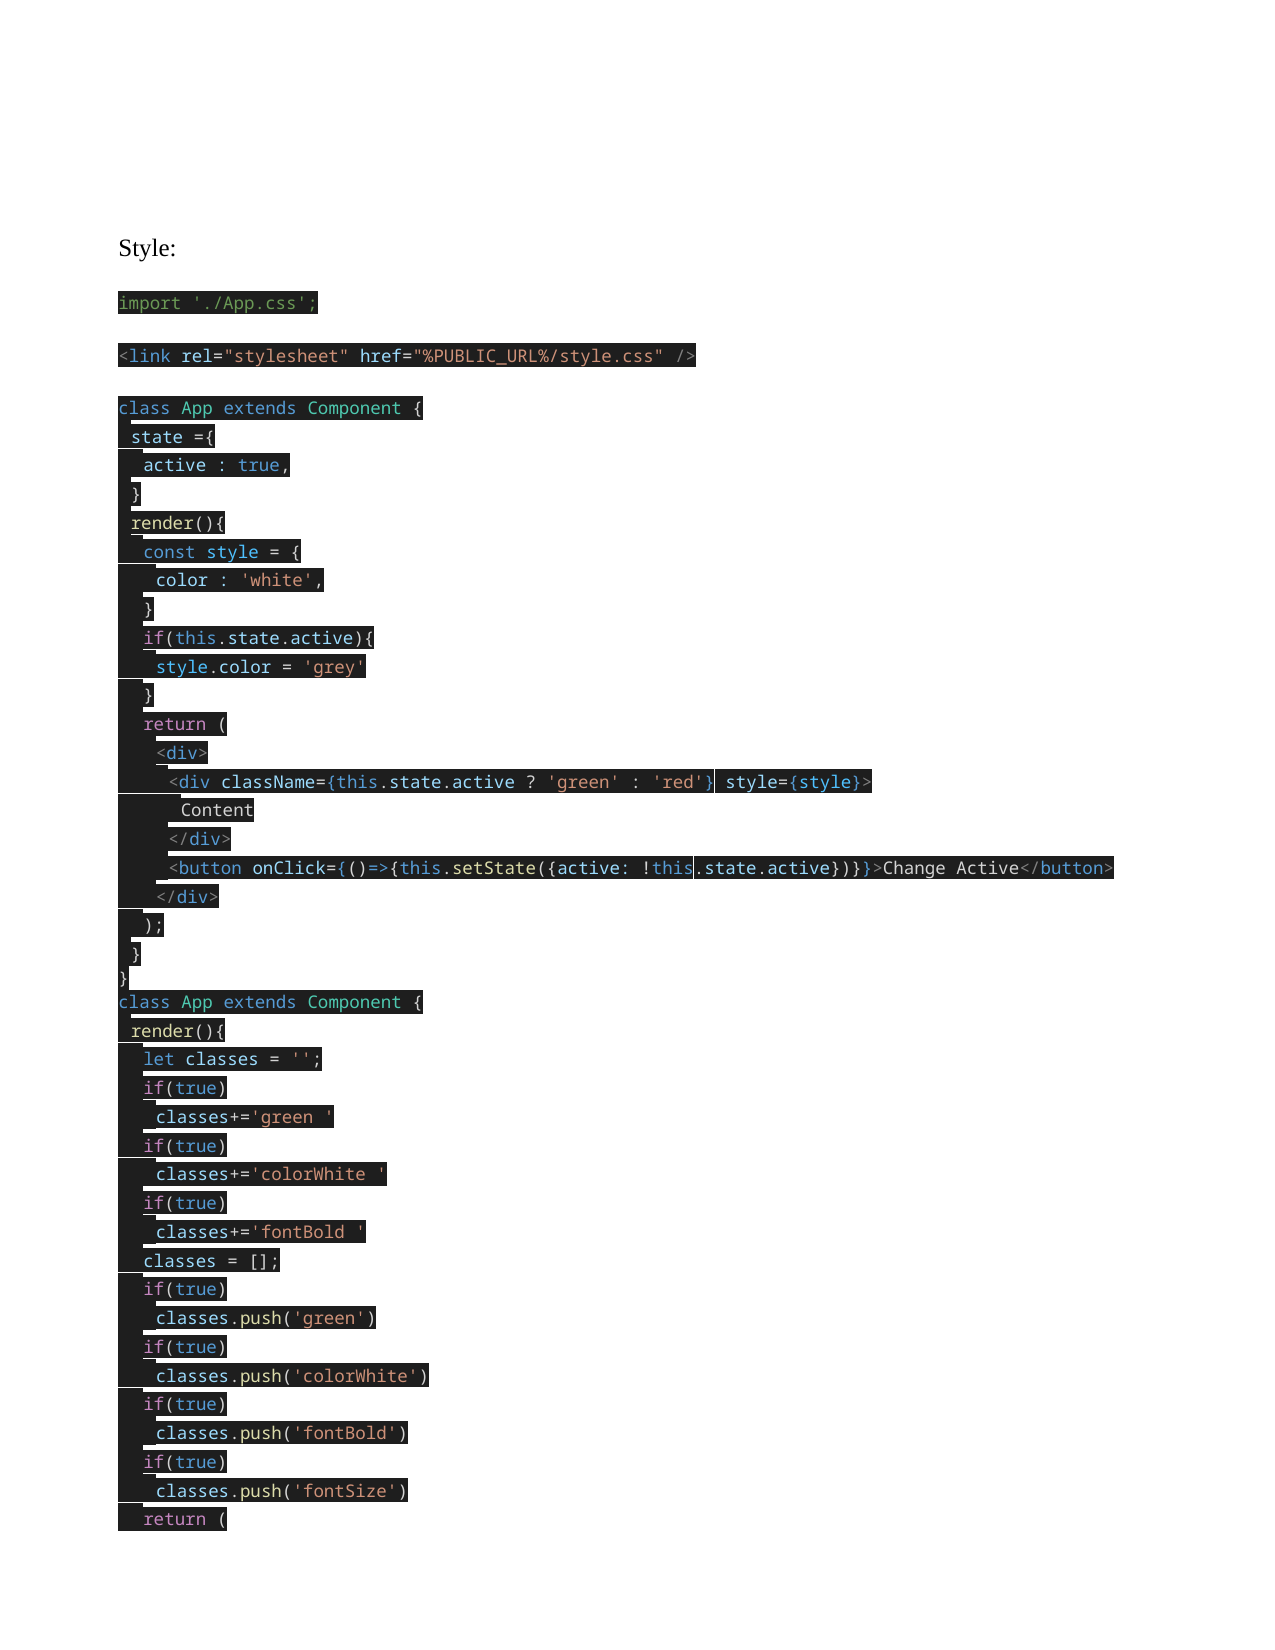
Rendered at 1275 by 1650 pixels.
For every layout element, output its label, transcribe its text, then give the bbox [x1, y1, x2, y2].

text } [118, 678, 1157, 707]
text classes.push('fontSize') [118, 1474, 1157, 1502]
text </div> [118, 822, 1157, 851]
text } [118, 966, 1157, 990]
text color : 'white', [118, 563, 1157, 592]
text if(true) [118, 1272, 1157, 1301]
text Content [118, 793, 1157, 822]
text ); [118, 908, 1157, 937]
text render(){ [118, 506, 1157, 535]
text classes.push('colorWhite') [118, 1359, 1157, 1387]
text if(this.state.active){ [118, 621, 1157, 650]
text </div> [118, 880, 1157, 908]
text if(true) [118, 1445, 1157, 1474]
text Style: [118, 233, 1157, 262]
text class App extends Component { [118, 396, 1157, 420]
text if(true) [118, 1129, 1157, 1157]
text active : true, [118, 448, 1157, 477]
text } [118, 937, 1157, 966]
text render(){ [118, 1014, 1157, 1042]
text style.color = 'grey' [118, 650, 1157, 678]
text classes.push('green') [118, 1301, 1157, 1330]
text } [118, 477, 1157, 506]
text classes.push('fontBold') [118, 1416, 1157, 1445]
text if(true) [118, 1330, 1157, 1359]
text import './App.css'; [118, 291, 1157, 314]
text classes = []; [118, 1244, 1157, 1272]
text classes+='green ' [118, 1100, 1157, 1129]
text const style = { [118, 535, 1157, 563]
text if(true) [118, 1186, 1157, 1215]
text return ( [118, 1502, 1157, 1531]
text let classes = ''; [118, 1042, 1157, 1071]
text <div className={this.state.active ? 'green' : 'red'} style={style}> [118, 765, 1157, 793]
text classes+='colorWhite ' [118, 1157, 1157, 1186]
text state ={ [118, 420, 1157, 448]
text classes+='fontBold ' [118, 1215, 1157, 1244]
text <link rel="stylesheet" href="%PUBLIC_URL%/style.css" /> [118, 343, 1157, 367]
text <div> [118, 736, 1157, 765]
text <button onClick={()=>{this.setState({active: !this.state.active})}}>Change Active</button> [118, 851, 1157, 880]
text if(true) [118, 1071, 1157, 1100]
text return ( [118, 707, 1157, 736]
text } [118, 592, 1157, 621]
text if(true) [118, 1387, 1157, 1416]
text class App extends Component { [118, 990, 1157, 1014]
